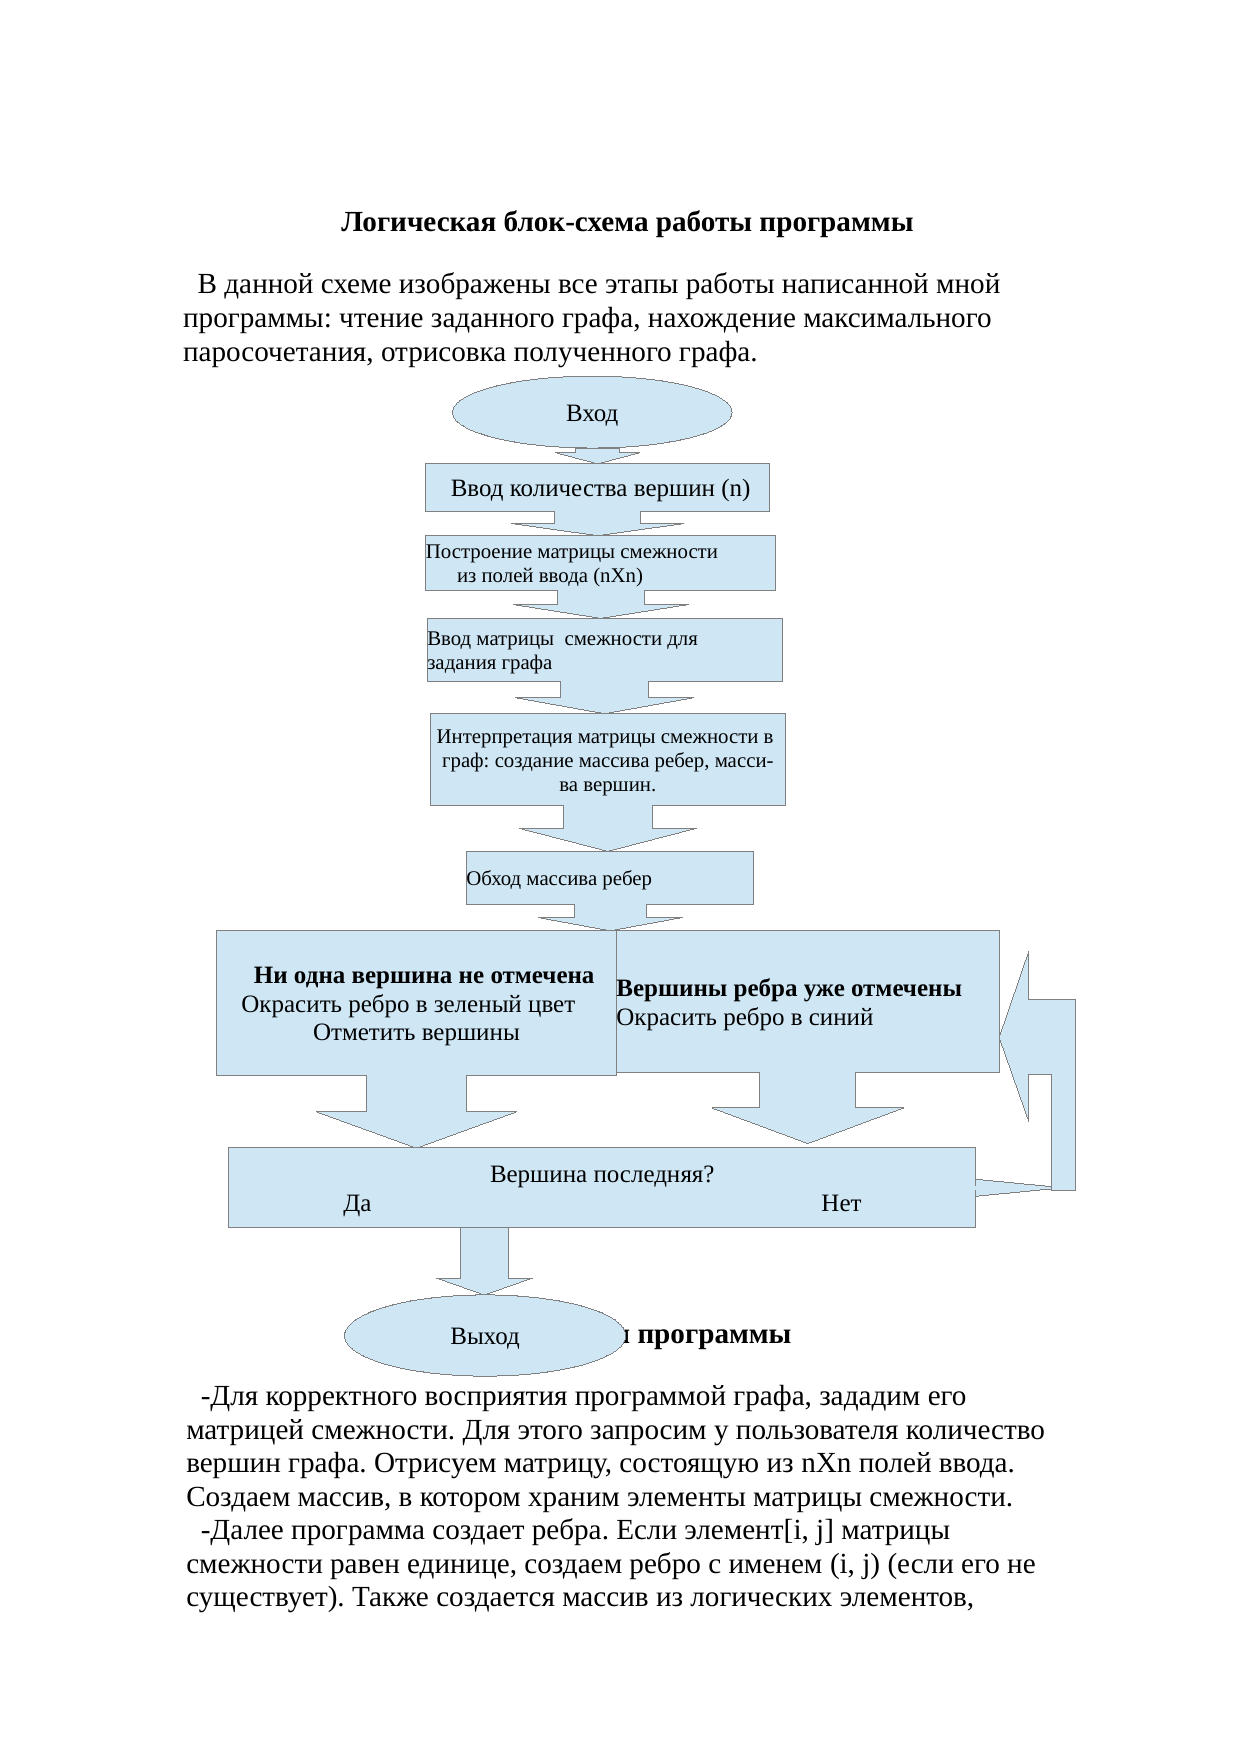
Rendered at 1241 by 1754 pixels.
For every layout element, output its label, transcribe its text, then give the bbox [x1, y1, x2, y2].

text -Для корректного восприятия программой графа, зададим его матрицей смежности. Для этого запросим у пользователя количество вершин графа. Отрисуем матрицу, состоящую из nXn полей ввода. Создаем массив, в котором храним элементы матрицы смежности. [186, 1378, 1072, 1512]
text -Далее программа создает ребра. Если элемент[i, j] матрицы смежности равен единице, создаем ребро с именем (i, j) (если его не существует). Также создается массив из логических элементов, [186, 1512, 1072, 1613]
text Логическая блок-схема работы программы [183, 204, 1072, 238]
text Описание работы программы [611, 1316, 1072, 1349]
text Описание работы программы [116, 1316, 360, 1349]
text В данной схеме изображены все этапы работы написанной мной программы: чтение заданного графа, нахождение максимального паросочетания, отрисовка полученного графа. [183, 267, 1072, 367]
